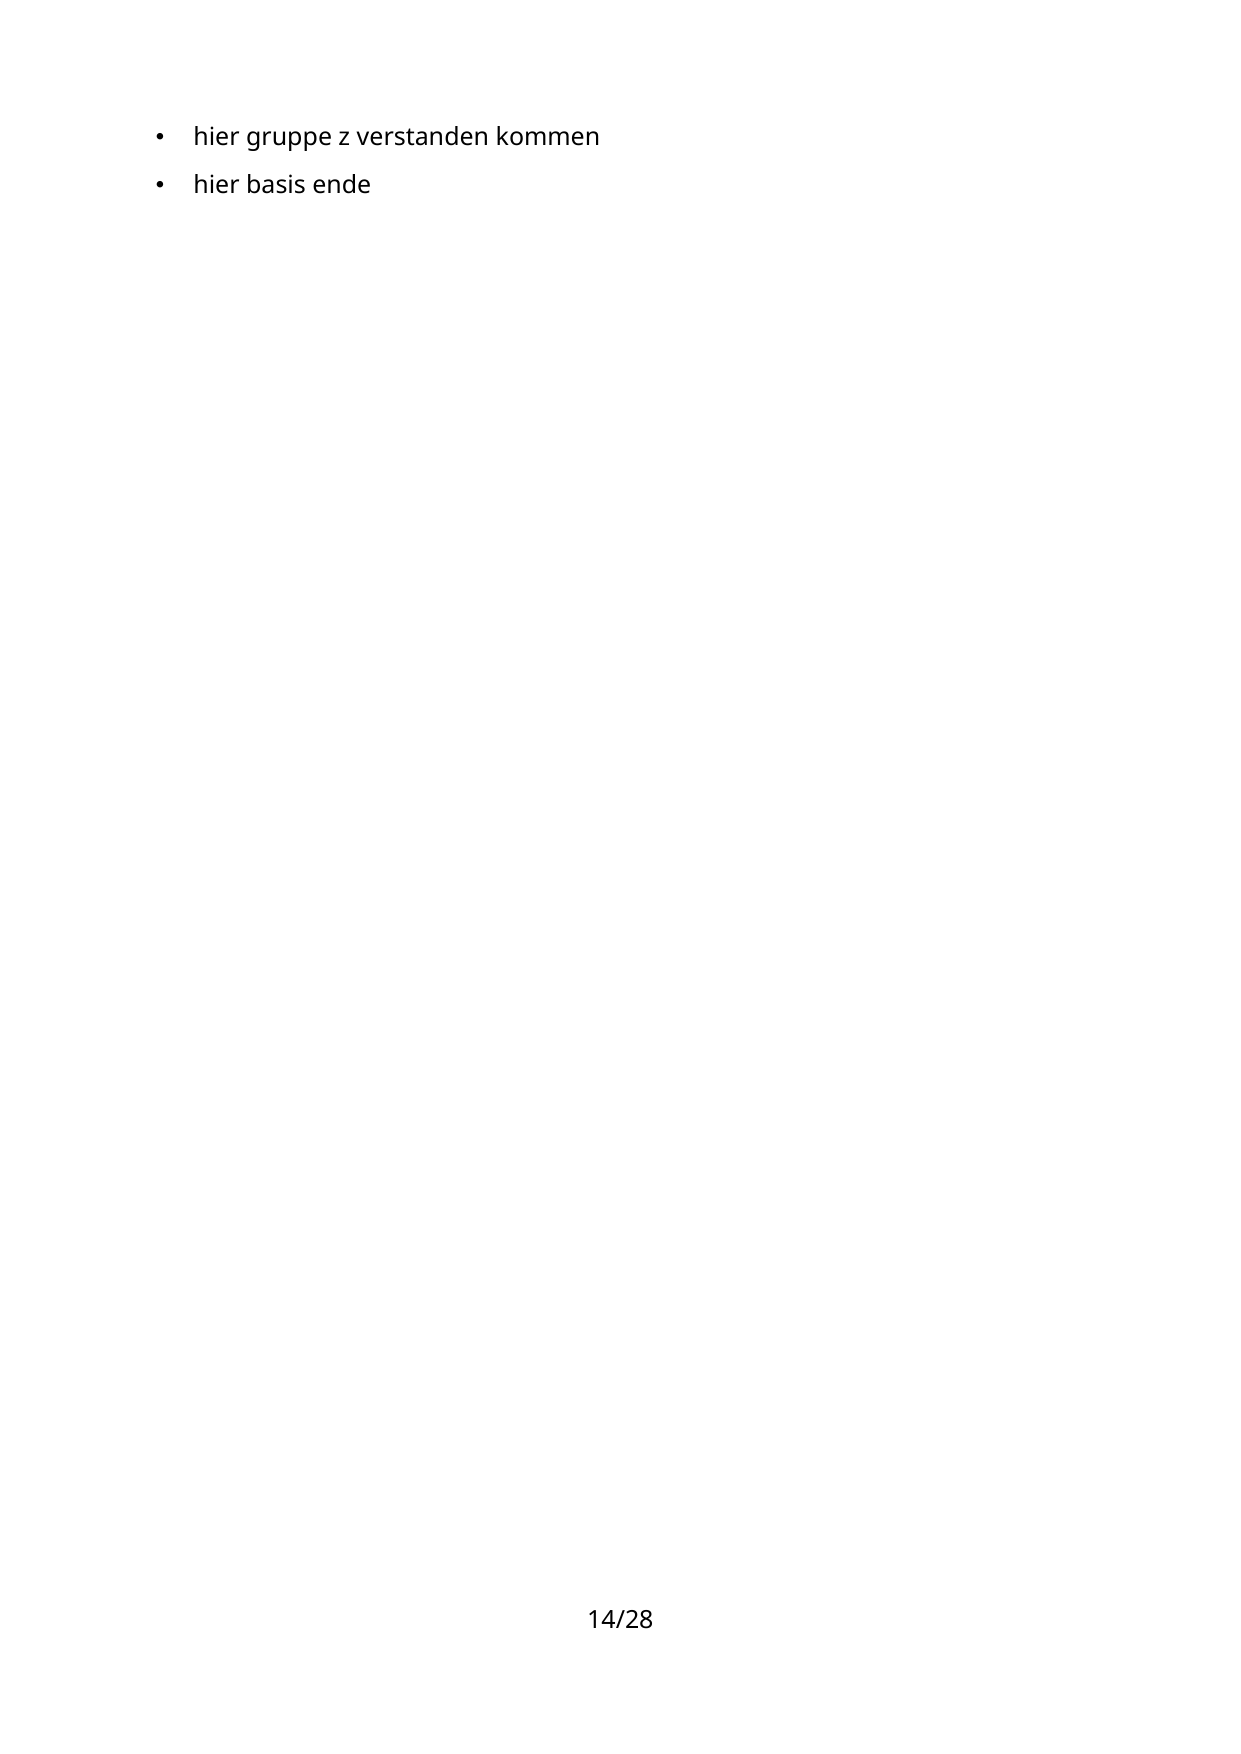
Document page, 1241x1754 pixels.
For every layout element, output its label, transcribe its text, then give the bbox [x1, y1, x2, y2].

list hier gruppe z verstanden kommen [156, 118, 1122, 152]
list hier basis ende [156, 167, 1122, 201]
